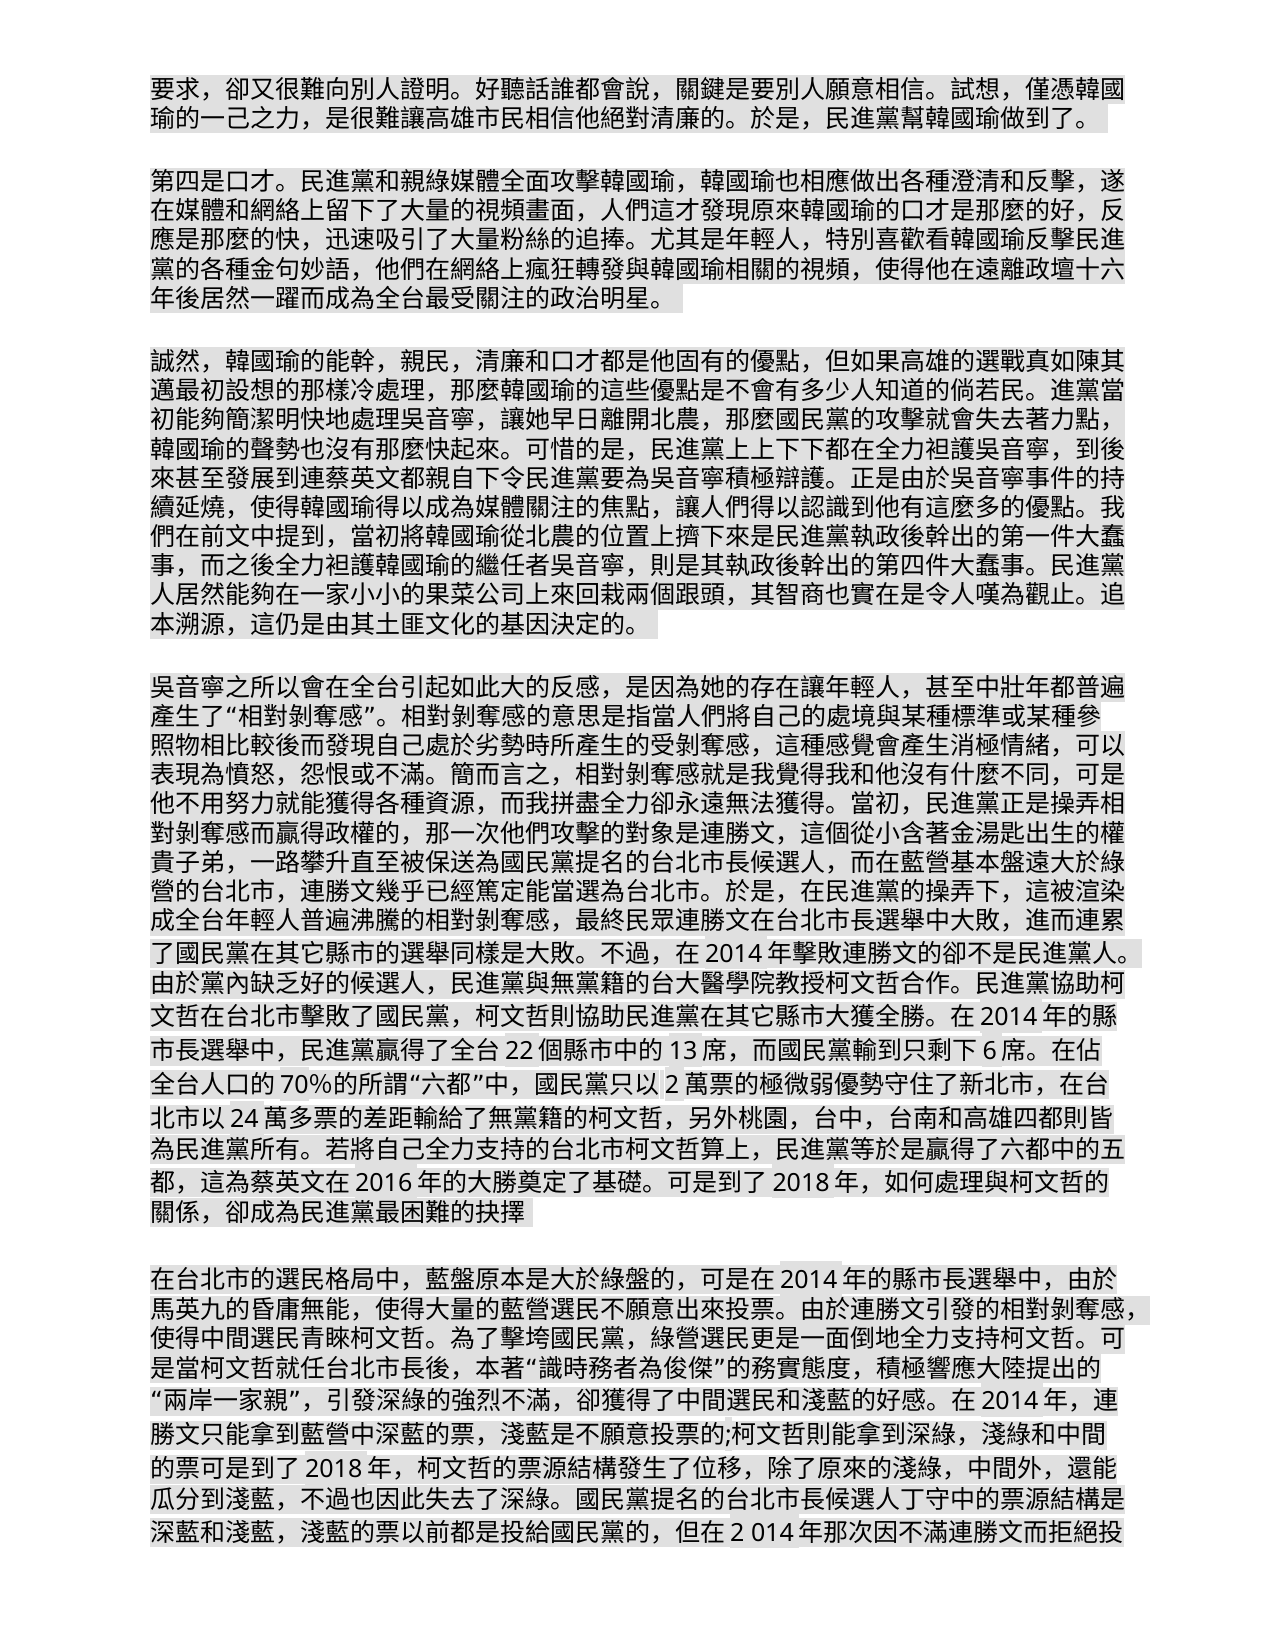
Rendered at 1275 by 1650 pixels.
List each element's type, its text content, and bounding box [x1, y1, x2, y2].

text 左岸發燒友旁觀者清，以下連結文許多分析一語中的、暢快淋漓，謹去除毛語錄部分，譯為正體中文轉載 https://goo.gl/h3PMnr 民進黨在縣市長選舉中遭遇空前慘敗，蔡英文也被迫辭去黨主席，完全印證了我們一貫以來的預測。大戰略的問題，過去已經剖析得很清楚了，民進黨和蔡英文的慘敗是必然的。今天，我們只是從執行的角度，回顧蔡英文為什麼會輸得特別慘？ 首先，我們有必要了解，雖然國民黨和民進黨都出息有限，難成大器，但這兩個政黨在基因上是完全不同的。國民黨的特點在於內鬥內行，外鬥外行，輸得都已經脫褲子了，關起門來還是要排資論輩。在國民黨內，戰將都是沒有什麼好結果的。你勢頭旺的時候，所有人都會撲上來逢迎拍馬，想要跟你套近乎，蹭熱度。可一旦你遭遇挫折了，所有人都會敬而遠之，與你劃清界限，甚至落井下石，踩著你的頭顱而以清高自詡，可謂集官僚文化糟粕之大成。民進黨則不然，他們在處困境時戰力十足，只要能夠殺出血路，他們可以無所不用其極，也可以放下恩怨一致對外。可一旦打下了江山，就會不顧廉恥地搶占地盤，吃相極其難看，可謂集土匪文化糟粕之大成2016年獲得全面執政權後，民進黨人就開始肆無忌憚地爭權奪位，先是最頂層的當權者把最好的權位攬到自己兜里，接著又去拼命搜尋那些次一等的，再次一等的肥差，用來安排自己的小弟。在這個安排小弟的過程中，民進黨看上了台北農產運銷公司（簡稱“北農”）總經理的位置，並且如願以償地拿了下來。可以說，這是民進黨執政以來幹得最蠢的一件事，因為原來的北農總經理正是當時已經淡出政壇十六年，現在正如日中天的高雄新當選市長韓國瑜。若不是被民進黨搞到失業，韓國瑜現在應該還在北農賣菜。民進黨為了一個芝麻綠豆大的小官，丟掉了整片江山，這應該是最令他們追悔莫及的。可話又說回來，斯人也，有斯疾也，有這種缺乏出息的政黨，就會有這種缺乏出息的蠢事。不過在當時，還沒有人想到這件小事會引發山崩海嘯般的後續效應。 民進黨全面執政後，對國民黨發動了抄家滅族式的圍剿，凍結了國民黨的黨產，以致於他們連黨工的薪水都發不出來，更不用說選舉時的大規模資金投入了。在民進黨看來，他們最大的敵人就只有國民黨。只要能把國民黨徹底整垮整死，那麼他們再怎麼胡作非為都行，因為他們已不再有競爭對手，民眾也不再有第二選擇。然而，民進黨這一刀砍下去，不但沒有將國民黨一刀斃命，卻反而割掉了國民黨身上的爛瘡，這可以說是民進黨執政以來幹的第二件大蠢事。我們方才說過，國民黨原本是個腐朽僵化的老機器，要想憑藉自身的能力改革，原本是完全沒有可能的，這從國民黨失去政權後的表現得一如既往的差可以得到證明，即便民進黨執政後的民調一路下滑，作為對照組的國民黨卻也遲遲未能出現相應出現反彈。在國民黨腐朽僵化的機制下，韓國瑜樣的人原本是永無出頭之日的，他當初不就是因為無法適應這種機制而退出政壇的嗎？現在好了，民進黨的全面圍剿，使得國民黨中央喪失了過去可以調配的龐大資源，那些被馬屁精包圍的所謂黨內大佬們也隨之門前冷落，為日後韓國瑜的橫空出世創造了有利環境，這就如同歷代國家危亡時，總會從底層湧現出許多英雄名將一樣。民進黨人如果有智慧，他們就應該懂得，一個腐朽僵化的國民黨才是他們得以長期執政的票房保證。可惜的是，民進黨人就像土匪進城一樣，看到金錢美女便利令智昏，自己撕毀自己的票房。不過，這在當時依然沒有引起人們足夠的重視，畢竟這兩個黨都是一樣的目光短淺，出息有限。 2017年1月12日，不久前因北農總經理工作被民進黨搶走而失業的韓國瑜宣布參選國民黨主席，在5月20日的投票中只獲得5.84％的選票，在候選人中排名第四，可見此時的他在黨內毫無影響力。9月7日，韓國瑜被下放到高雄擔任黨部主委。2018年4月9日，韓國瑜將戶口遷到高雄，宣布參選高雄市長，5月21日正式獲得國民黨提名。當時輿論普遍認為，這是一場不可能打贏的選戰，這跟韓國瑜是否有能力無關，因為輿論認為民進黨不可能失去高雄，民進黨在高雄的勢力強大到什麼程度呢？現在的高雄市是由原來的高雄市和高雄縣合併而來，民進黨在原高雄市已經持續執政了20年，在原高雄縣持續執政了33年，在合併後的2014年高雄市長選舉中，民進黨提名的陳菊獲得了99萬多票，楊秋興獲得了45萬多票，差距高達近54萬票。因此，輿論普遍認為，韓國瑜若能在此次高雄市長選舉時將差距縮小到二十萬以內，那就已經可以算作勝利了。若能將差距縮小到十萬以內，那就絕對是大勝了。至於當選，那是絕對不可能的。 2018年3月7日，陳其邁在民進黨內初選中勝出，獲得黨內提名參選高雄市長，同時也被認為將毫無懸念地在年底的高雄市長選舉中勝出。4月21日，原高雄市長陳菊北上出任蔡英文辦公室的秘書長，同時還帶了一幫在市府的親信隨她北上，瘋狂地搶占各個要職肥缺。這是民進黨執政以來幹的第三件大蠢事，它不僅引起了極差的社會觀感，更導致日後高雄選戰告急時，民進黨在高雄根本沒有人才可用。與第一，第二件大蠢事一樣，幹出這第三件大蠢事同樣也是由於他們的土匪文化所決定的，一旦老大搶下權位，就得趕緊給小弟分地分錢。 其實，此時韓國瑜的聲勢已有漸起之勢，這主要是因為他在北農的繼任者吳音寧表現實在太爛，飽受社會各界撻伐。吳音寧憑藉裙帶關係出任北農總經理後，坐領250萬新台幣（合56萬人民幣）的年薪，卻在經營管理上表現得極其幼稚無能，遂成為國民黨和親藍媒體猛烈攻擊的對象，民進黨和親綠媒體為偏袒自己人，則拼命為吳音寧護航。於是，雙方火力的焦點就集中到那個原本小得不能再小的賣蔬菜水果的公司身上，而交火的方式就是拿前任總經理韓國瑜和現任總經理吳音寧作對比，結果為韓國瑜博取到了求都求不來的媒體版面。陳其邁原本的策略是將選戰作冷處理，因為綠營在高雄基本盤遠大於藍營，只要不出太大的變動，自然就能在年底的選戰中順利當選，這原本也是無可厚非的，所有大幅領先者都會採取這種策略。韓國瑜因基本盤大幅落後故而必須要主動出擊，博取媒體版面，引發社會熱議，才能有迎來轉機的可能。出乎人們意料的是，高雄的陳其邁不願意搭理韓國瑜，台北的吳音寧事件卻使得韓國瑜成為了媒體熱議的焦點經過比對，人們逐漸認識到韓國瑜的四大優點： 第一是能幹，就任四年來，使得一家業績常年處在盈虧線邊緣的公司實現盈利大幅成長，創造了北農成立四十年來前所未有的優秀業績。 第二是親民，就任期間，韓國瑜常年與員工打成一片，公司賺得利潤後，便拿出很大一部分來作為獎金分給員工，即便民進黨議員強力反對也仍然堅持己見，所以韓國瑜離開北農時，上上下下都哭成一片，不捨得他走。同時，韓國瑜對於南部的果農，菜農也非常照顧，讓他們的農產品能夠賣出個好價錢，這也是日後韓國瑜能夠在高雄勝選的主要原因，因為南台灣的各縣市都是以農業為主，而農民長期以來都是最挺民進黨的。這兩年來，由於台灣的蔬菜水果價格崩盤，農民日子非常煎熬，他們自然懷念過好日子時的韓國瑜，痛恨讓他們過苦日子的民進黨，蔡英文和吳音寧。 第三是清廉。民進黨為了鬥倒韓國瑜，派出大量的司法檢調人員去北農查賬，希望能夠找到韓國瑜貪贓枉法的證據。結果出乎所有人意料的是，被派去查賬的會計師居然成為了韓國瑜的鐵粉，他逢人就說：“如果韓國瑜將來參選，一定要投他，我就是查他帳的人，查了這麼多年的帳，還從來沒見過像。韓國瑜這麼乾淨的賬本“清廉，是每個從業者的基本要求，卻又很難向別人證明。好聽話誰都會說，關鍵是要別人願意相信。試想，僅憑韓國瑜的一己之力，是很難讓高雄市民相信他絕對清廉的。於是，民進黨幫韓國瑜做到了。 第四是口才。民進黨和親綠媒體全面攻擊韓國瑜，韓國瑜也相應做出各種澄清和反擊，遂在媒體和網絡上留下了大量的視頻畫面，人們這才發現原來韓國瑜的口才是那麼的好，反應是那麼的快，迅速吸引了大量粉絲的追捧。尤其是年輕人，特別喜歡看韓國瑜反擊民進黨的各種金句妙語，他們在網絡上瘋狂轉發與韓國瑜相關的視頻，使得他在遠離政壇十六年後居然一躍而成為全台最受關注的政治明星。 誠然，韓國瑜的能幹，親民，清廉和口才都是他固有的優點，但如果高雄的選戰真如陳其邁最初設想的那樣冷處理，那麼韓國瑜的這些優點是不會有多少人知道的倘若民。進黨當初能夠簡潔明快地處理吳音寧，讓她早日離開北農，那麼國民黨的攻擊就會失去著力點，韓國瑜的聲勢也沒有那麼快起來。可惜的是，民進黨上上下下都在全力袒護吳音寧，到後來甚至發展到連蔡英文都親自下令民進黨要為吳音寧積極辯護。正是由於吳音寧事件的持續延燒，使得韓國瑜得以成為媒體關注的焦點，讓人們得以認識到他有這麼多的優點。我們在前文中提到，當初將韓國瑜從北農的位置上擠下來是民進黨執政後幹出的第一件大蠢事，而之後全力袒護韓國瑜的繼任者吳音寧，則是其執政後幹出的第四件大蠢事。民進黨人居然能夠在一家小小的果菜公司上來回栽兩個跟頭，其智商也實在是令人嘆為觀止。追本溯源，這仍是由其土匪文化的基因決定的。 吳音寧之所以會在全台引起如此大的反感，是因為她的存在讓年輕人，甚至中壯年都普遍產生了“相對剝奪感”。相對剝奪感的意思是指當人們將自己的處境與某種標準或某種參照物相比較後而發現自己處於劣勢時所產生的受剝奪感，這種感覺會產生消極情緒，可以表現為憤怒，怨恨或不滿。簡而言之，相對剝奪感就是我覺得我和他沒有什麼不同，可是他不用努力就能獲得各種資源，而我拼盡全力卻永遠無法獲得。當初，民進黨正是操弄相對剝奪感而贏得政權的，那一次他們攻擊的對象是連勝文，這個從小含著金湯匙出生的權貴子弟，一路攀升直至被保送為國民黨提名的台北市長候選人，而在藍營基本盤遠大於綠營的台北市，連勝文幾乎已經篤定能當選為台北市。於是，在民進黨的操弄下，這被渲染成全台年輕人普遍沸騰的相對剝奪感，最終民眾連勝文在台北市長選舉中大敗，進而連累了國民黨在其它縣市的選舉同樣是大敗。不過，在2014年擊敗連勝文的卻不是民進黨人。由於黨內缺乏好的候選人，民進黨與無黨籍的台大醫學院教授柯文哲合作。民進黨協助柯文哲在台北市擊敗了國民黨，柯文哲則協助民進黨在其它縣市大獲全勝。在2014年的縣市長選舉中，民進黨贏得了全台22個縣市中的13席，而國民黨輸到只剩下6席。在佔全台人口的70％的所謂“六都”中，國民黨只以2萬票的極微弱優勢守住了新北市，在台北市以24萬多票的差距輸給了無黨籍的柯文哲，另外桃園，台中，台南和高雄四都則皆為民進黨所有。若將自己全力支持的台北市柯文哲算上，民進黨等於是贏得了六都中的五都，這為蔡英文在2016年的大勝奠定了基礎。可是到了2018年，如何處理與柯文哲的關係，卻成為民進黨最困難的抉擇 在台北市的選民格局中，藍盤原本是大於綠盤的，可是在2014年的縣市長選舉中，由於馬英九的昏庸無能，使得大量的藍營選民不願意出來投票。由於連勝文引發的相對剝奪感，使得中間選民青睞柯文哲。為了擊垮國民黨，綠營選民更是一面倒地全力支持柯文哲。可是當柯文哲就任台北市長後，本著“識時務者為俊傑”的務實態度，積極響應大陸提出的“兩岸一家親”，引發深綠的強烈不滿，卻獲得了中間選民和淺藍的好感。在2014年，連勝文只能拿到藍營中深藍的票，淺藍是不願意投票的;柯文哲則能拿到深綠，淺綠和中間的票可是到了2018年，柯文哲的票源結構發生了位移，除了原來的淺綠，中間外，還能瓜分到淺藍，不過也因此失去了深綠。國民黨提名的台北市長候選人丁守中的票源結構是深藍和淺藍，淺藍的票以前都是投給國民黨的，但在2 014年那次因不滿連勝文而拒絕投票，2018年則因柯文哲的漂移而被瓜分。至於深綠，因不滿柯文哲響應“兩岸一家親”，強烈要求民進黨自提候選人，使得蔡英文陷入空前的困境。 按照蔡英文此時的如意算盤，是繼續與柯文哲合作，協助其連任台北市長，然後守住已有四都，再敦請老將蘇貞昌出馬拿下新北市，那麼2020年就是囊中之物了。可一旦自提候選人，弊端是顯而易見的。首先，民進黨自提的候選人在台北絕無勝選的可能，而且毫無疑問會是第三名，這簡直就是自取其辱。其次，一旦民進黨提名自己的候選人，就會分割到柯文哲淺綠的票源，造成國民黨漁翁得利，贏回台北市的局面，這是民進黨最不願意看到的。再次，如果民進黨自提候選人造成柯文哲落選，那麼柯文哲必定會參選2020年，而他在淺綠的票源上是與蔡英文重疊的，淺綠票源分散的結果，同樣會使得國民黨在2020年漁翁得利。如果民進黨自提候選人都無法將柯文哲拉下馬，也就是說柯文哲能夠在兩大黨的夾擊下連任成功，同樣會提升他的氣勢，這當然也不是進黨願意看到的。最後，柯文哲不僅在台北市有許多支持者，在其它各縣市的支持者更多，且是以年輕人為主。如果民進黨與柯文哲決裂，那麼在其它縣市的柯粉雖然無法在台北市用選票支持柯文哲，但他們卻能夠在其它縣市用選票修理民進黨。因此，就理性分析而言，蔡英文無論如何都不能在台北市自提候選人，可她終究還是在5月30日被迫提名姚文智為民進黨的台北市長候選人，做出了其執政以來的第五件大蠢事。與之前的四件大蠢事不同，這次的大蠢事不是由其土匪文化基因決定的，而是由“李自成窘境”決定的。由於在兩岸問題上的頑固不化，台灣的經濟快速下滑，進而導致蔡英文的民意支持度快速下滑，於是她就只能向深綠基本盤靠攏，聽從他們的意見自提候選人。 民進黨自提候選人，與柯文哲決裂後，引起了全台柯粉的強烈不滿，他們除了在台北市攻擊民進黨外，也在其它各縣市尋找可以攻擊民進黨的著力點，而柯粉效應外溢受惠最明顯的就是韓國瑜，因為韓國瑜和柯文哲有非常好的交情。由於韓國瑜在北農的出色績效，柯文哲對其非常欣賞。在韓國瑜被民進黨逼著離開北農後，柯文哲有意將韓國瑜延攬至市府團隊，為此還特別攜妻子到韓國瑜在雲林的家中與韓國瑜夫婦吃飯，而韓國瑜也已經點頭答應進入柯文哲團隊，是後來民進黨的台北市議員強力反對才不得不作罷，否則韓國瑜今年當不會出來選高雄市長，而應該是留在台北市政府幫柯文哲打選戰。正是由於這段淵源，讓韓國瑜非常感動，他在接受採訪時說柯文哲對他有知遇之恩。因為雖然他一直都是國民黨員，但在淡出政壇的16年間，國民黨根本沒麼人理他，只有柯文哲還把他當個角色，經常交流對於市政的看法。就這樣，正當吳音寧事件的熱潮逐漸淡去時，柯綠分手的效應又再次續上，使得韓國瑜依舊處於媒體關注的焦點。人們逐漸發現，韓國瑜的魅力較柯文哲有過之而無不及，遂使得韓粉的數量激增，甚至迅速超過了柯文哲。 5月，韓國瑜直指高雄市當前的兩大要害是“又老又窮”。對此，陳其邁非常氣憤，正式開記者會反駁韓國瑜，要他這個“外地人”不要唱衰高雄，親綠媒體更是全面撻伐。當初決定主打“又老又窮”這個議題時，韓陣營內部也是存在高度分歧的，許多幕僚認為這樣可能會刺傷高雄人的心，不利於選情，但韓國瑜堅持要主打這個議題，並且拿出去數據證明：高雄在2010至2016的七年間，25到34歲的年輕人口減少8萬多，六十歲以上老年人口卻增加了11萬，這是又老;高雄的青年失業率高居六都之冠，平均月薪卻是六都之末，只達到新竹市的六成除此之外，高雄市還背負了高達近3000億新台幣的債務，這是又窮;“又老又窮“的說法一點也不誇張。與此相對應的，韓國瑜提出的競選口號是”東西賣得出去，人進得來，高雄發大財“。 隨著“又老又窮”的議題持續發酵，韓國瑜的民調開始逐漸攀升，從最初落後陳其邁的二十多個百分點，到八月份時就只落後5％左右，逼得陳其邁再也不敢繼續採取冷處理的選戰策略，而必須與韓國瑜正面開火。在台北的柯綠分手議題逐漸冷卻之後，整個台灣的選戰焦點都開始全部聚集在高雄。 8月23日，整個南台灣天降暴雨，高雄市一片澤國，重創民進黨的選情，其主要表現在四個方面：第一，陳菊長期吹噓自己的治水政績，結果被一場暴雨打回原形。第二，水褪去後的高雄道路上出現了五千多個觸目驚心的大坑洞，顯示當初在修建工程時必然存在大量偷工減料和營私舞弊。第三，陳菊執政期間造了許多漂亮建築，把高雄打造成休閒的宜居城市，所以很多人不願意接受韓國瑜所說的“又老又窮”，可現在滿地坑坑洼窪的路面沉重打擊了高雄人的自信心，使他們不得不直面現實，反思過去。第四，陳菊留下了這麼個大窟窿後，自己卻跑到台北去做大官，不但自己走，還把市府團隊中的大量親信帶走，讓民眾感到極為惱火。陳其邁最初的競選策略是陳菊最好的“接棒人”，要在高雄“一棒接一棒”，現在陳菊的形象既已崩塌，作為他的接棒，陳其邁的選情艱難可想而知。 9月11日，民進黨被爆出“張天欽事件”，又稱“東廠事件”。蔡英文執政後，為修理國民黨而成立“促進轉型正義委員會”（簡稱“促轉會”），其副主委張天欽在一次內部會議上提出要好好利用促轉會來修理國民黨，並且洋洋自得地宣稱“我們本來是南廠，現在變西廠，後來升格變東廠”。雖然明眼人都知道成立促轉會的目的為何，可它的招牌畢竟掛的是“轉型正義”，現在其副主委竟然公然以選戰打手為使命，甚至以充當東廠為榮，就連內部人都聽不下去，於是有內部人主動錄音後向媒體爆料，遂引發軒然大波。雖然張天欽隔日就請辭下台，主管領導多次道歉，但這依然無法平息民眾的怒火。於是，民間開始流傳一個口號，叫“1124滅東廠“（11月24日即投票日）。不久之後，民間又開始流傳一個段子，說現在台灣最大的黨既不是國民黨，也不民進黨，而是“討厭民進黨”。也就是說，民眾雖然對國民黨還是好感有限，但是都強烈憎惡民進黨。 與此同時，韓國瑜延續“又老又窮”的議題而強打“北漂”議題，說的是以前高雄很繁華，大家都到高雄找工作，可現在高雄窮困了，高雄子弟只能漂到台北來謀生活。於是，韓國瑜拍攝了許多宣傳廣告，主題無非是兩個，一個是在高雄的父母盼望在北台灣的孩子能夠返回家鄉，一個是在北台灣打拼的年輕人想要回到父母身邊。這些廣告在網絡上廣為流傳，並在9月24日的中秋節前後掀起一波波高潮。從這個時候起，我覺得韓國瑜就已經反超陳其邁了，而且只要韓國瑜不犯重大錯誤，這個差距會越拉越大，雖然我自己是覺得“北漂”這個說法實在有點扯。台灣是個非常小的島，我剛在地圖上量了下，從高雄到台北的直線距離是290多公里，從上海到南京的直線距離是270多公里，兩者差不多，那麼請問有哪個上海人會說到南京去是北漂的嗎？這不就一腳的事嗎？ 為了應對韓國瑜強打的“北漂議題”，陳其邁也拍攝了“相信高雄”的廣告廣告內容是這樣的：一群在台北打拼的高雄人坐在一塊，談論高雄的好，談論高雄的溫暖，談論自己對高雄的感情，談論高雄是自己的驕傲一個離開高雄超過15年的女孩說：“我是因為工作環境的關係離開高雄，到了一定的年齡後就一直想回家，非常非常想回家，我的戶口還在高雄，死都不會遷“一個離開高雄七八年的男孩說”在台北，是生存，在南部，那是生活“又一個女孩說：”。把自己提升到更好，就是為了要回去“緊接著之前那個離開15年的女孩說：”能夠回去發展，還是我最大最大的願望“然後大家七嘴八舌地說：”會覺得是高雄人講出來很驕傲哎“”我會覺得我講我是高雄人就蠻自豪的。“最後畫面緩緩淡入儒雅地靜坐傾聽的陳其邁，字幕打上”高雄的好，我們知道“，”相信高雄“。 實事求是地說，這個廣告做得確實是挺感人，但我一看到這個廣告就知道，陳其邁這場選戰必輸無疑，因為他已經是黔驢技窮了，根本找不到任何應對的策略和方向。首先，你跟著別人的議題打，這就已經是處於下風了，更何況你打得根本就不在點子上。我們看廣告裡的這幾句對白，你說“因為工作環境的離開，非常非常想回家“，那麼問題來了，為什麼高雄不能給你好的工作環境呢你說：”在台北，是生存，在南部，那是生活“那麼問題來了，為什麼不能在高雄既生活，又生存呢你說：“把自己提升到更好，就是為了要回去。”那麼問題來了，為什麼要把自己提升到更好才能回高雄，而現在不能回去呢你說：“能夠回去發展，還是我最大最大的願望。“那麼問題來了，為什麼現在還不能回去發展呢？這些問題的答案只有一個，那就是因高雄的經濟凋敝，沒法提供相對高薪的工作機會，所以只能在台北討生活，這不正印證了韓國瑜所說的“又窮”嗎？年輕人無法在高雄工作，就只能漂移到台北，這不正印證了韓國瑜所說的“又老”嗎？所以陳其邁一方面憤怒地批判韓國瑜所說的“又老又窮”，可自己搞了半天卻在拍廣告印證韓國瑜所說的“又老又窮“，這種打法又怎麼能不輸呢？後來，陳其邁又將其競選口號從”正義溫暖“轉變成”經濟市長“，說是自己比韓國瑜更有能力提振高雄的經濟，可是人們又不禁要問，既然你這麼有辦法，那麼以前都是你民進黨在執政，為什麼你不做呢？ 10月4日，在王金平的運作下，高雄市農會的理事長蕭漢俊出面表態支持韓國瑜。在此之前，雖然韓國瑜在網絡上的聲勢非常高，但民進黨不屑地說那些都是空氣票，又不是高雄在地人，不能在高雄投票。又說韓國瑜只有空軍，沒有陸軍，將來還是必輸無疑。隨著蕭漢俊的表態支持，韓國瑜算是有了第一支成建制的陸軍。不過民進黨又辯稱說蕭漢俊原本就是親國民黨系統的，出來表態支持韓國瑜這也沒什麼。結果沒過多久，又有許多原本深綠的民進黨鐵桿支持者倒戈支持韓國瑜於是。 ，民進黨一方面對這些進行人格抹黑，一方面說這些人都沒什麼分量。不管遇到多麼不利的局面，民進黨都要用硬凹的方式死不認錯，可他們始終沒明白，在全民“討厭民進黨”的大趨勢下，你要懂得反省，民眾或許還不生氣，你越是死不認錯，民眾就越是要同仇敵愾地穿你的藉口。 10月14日，陳其邁在鳳山舉行大造勢，宣稱有三萬人參加，場面火爆。隨後，王金平，蕭漢俊為韓國瑜舉辦三場大造勢，分別是10月26日在鳳山，11月8日在旗山，11月14日在岡山，號稱“三山大造勢”。就在鳳山那場，韓國瑜陣營的場面更加火爆，現場號稱有五萬人，而且很多人還是因為沒法擠過來而提前離開的。鳳山造勢拆穿了民進黨所謂沒有陸軍，只有空氣票的說法，使得整個藍營士氣大振。相形之下，綠營則大為驚恐，將所有的選戰資源全部投入到高雄。於是之後的每場造勢活動都變成人數比拼，都不願意自己在人數上輸給對方。這或許是民進黨不得不然的殊死搏鬥，因為民進黨絕對不能輸掉高雄，一旦高雄失守，不僅會動搖這個執政了二三十年的大票倉，更關鍵的，也是民進黨人不敢說出口的，那就是長期執政之下必定存有不少違法舞弊之事將來如果韓國瑜徹查，不知該有多少人要被關進監獄。可是從更理性的角度而言，民進黨是不能救高雄的，因為高雄已經救不起來了，民進黨的孤注一擲不僅於事無補，反而會引起三個更加嚴重的反效果： 第一，韓國瑜的支持者全部都是自動自發來支持，而陳其邁的支持者全部要靠黨機器來動員。韓國瑜挾帶著自己的超高人氣，經常前往其它縣市幫忙助選，陳其邁則經常需要各路資源幫他助選，於是民間就傳出了個段子叫“韓國瑜是一人救全黨，陳其邁是全黨救一人。”因此陳其邁原本能力不差的，卻硬生生地被塑造成了一個無能的“媽寶”形象。 第二，在“討厭民進黨”的大趨勢下，民進黨任何努力都是徒勞無功的，甚至民進黨越是垂死掙扎，就越是激發民眾的反感。許多中間選民真的是不喜歡國民黨，但他們就是看著民進黨的那副死不認錯的樣子心裡不爽。他們之所以票投國民黨，真的不是希望國民黨贏，只是害怕民進黨不輸。 第三，按蔡英文最初的規劃，是台北市與柯文哲合作，由蘇貞昌出征攻取新北市，這樣民進黨的勢力就能從原來的四都變成五都，國民黨則六都全部掛零，那麼2020將徹底無法與蔡英文抗衡。但是隨著5月底被迫自提候選人，柯綠分手的結果使得蘇貞昌在新北市勝選已無可能，於是蔡英文又將防線後撤至台中，宣稱要“決戰中台灣”。因為台灣的選民結構是越往北越藍，越往南越綠，只要守住了台中，桃園，台南和高雄也肯定不會有問題，這樣就能維持住2014年的四都，民進黨此戰也不算輸。可萬萬沒想到的是，本來應該作為大後方的高雄居然變成了交戰的前線。民進黨全力搶救高雄的結果，是原本勢均力敵甚至小幅領先的各縣市全線防守空虛。正是由於民進黨全線撤守高雄，使得國民黨在許多原本希望渺茫的縣市也實現了翻轉，這就是蔡英文在此次市長選舉中全線慘敗的根本原因。 2018年的縣市長選舉結束後，民進黨最頂層的政治人物中蔡英文和陳菊被徹底殲滅，賴清德至少被滅了一半。現在檯面上還能接班的，或許就只剩下桃園市長鄭文燦和台南市長黃偉哲，尤以鄭文燦可能性最高，但若要參選2020，卻也沒有任何獲勝的可能性。台北市的柯文哲這次只是以極微弱的優勢擊敗國民黨的丁守中，台北市尚且選得如此艱困，應該也不敢動參選2020的念頭。國民黨這次大勝的功臣無疑是韓國瑜，但他既然剛攻下深綠的大票倉高雄，許諾要全力帶領高雄人民拼經濟，應該不至於明年就去為參選2020作準備。所以，國民黨推出的2020候選人的應該還是朱立倫或者吳敦義，他們也確實極有可能勝選，但誰都知道，這次的江山是韓國瑜打下來的。無論是否能夠在形式上問鼎大位，他都將是國民黨內最有權威的人，因而也將是決定台灣未來走向的人。 [150, 75, 1125, 1548]
